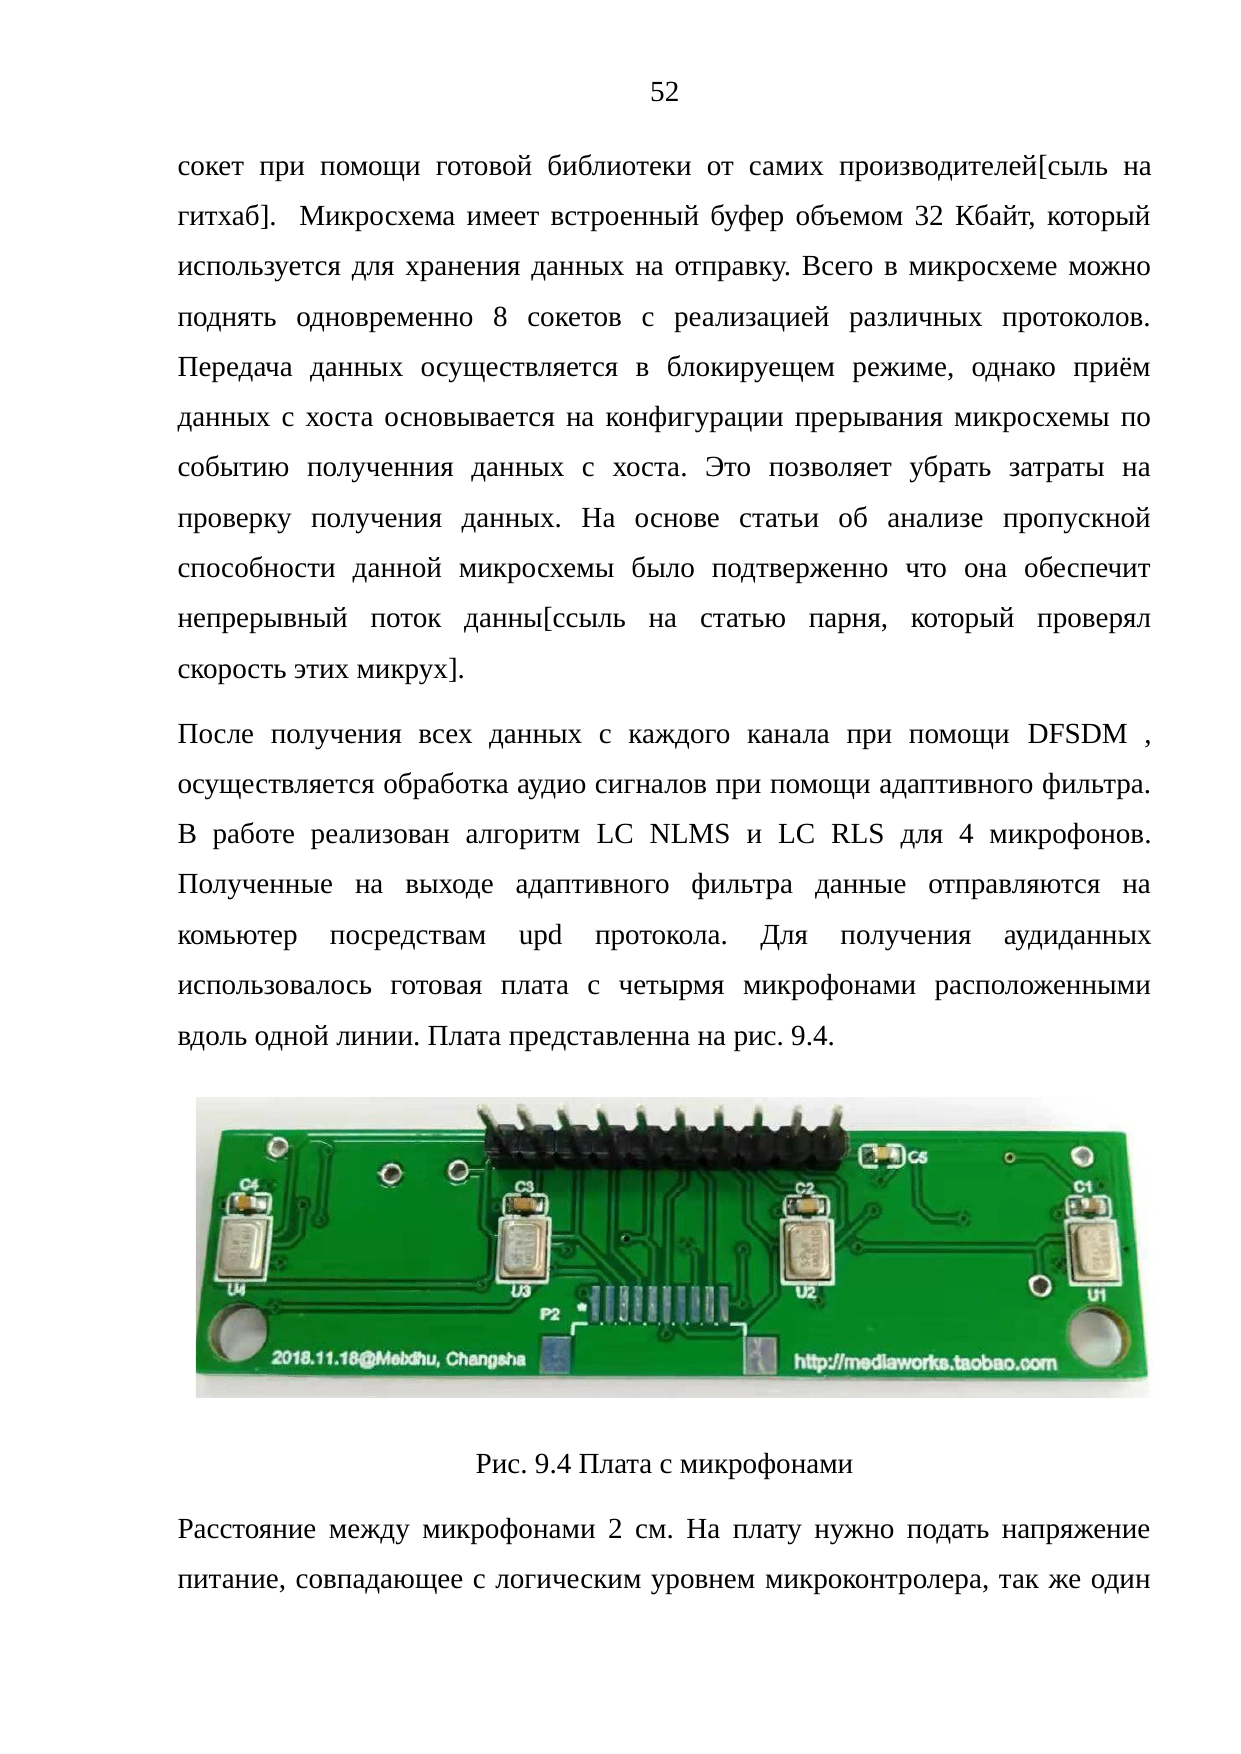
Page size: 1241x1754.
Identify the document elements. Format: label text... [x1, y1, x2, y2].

text Рис. 9.4 Плата с микрофонами [177, 1082, 1152, 1479]
text Расстояние между микрофонами 2 см. На плату нужно подать напряжение питание, совпадающее с логическим уровнем микроконтролера, так же один [177, 1511, 1152, 1594]
text сокет при помощи готовой библиотеки от самих производителей[сыль на гитхаб]. Микросхема имеет встроенный буфер объемом 32 Кбайт, который используется для хранения данных на отправку. Всего в микросхеме можно поднять одновременно 8 сокетов с реализацией различных протоколов. Передача данных осуществляется в блокируещем режиме, однако приём данных с хоста основывается на конфигурации прерывания микросхемы по событию полученния данных с хоста. Это позволяет убрать затраты на проверку получения данных. На основе статьи об анализе пропускной способности данной микросхемы было подтверженно что она обеспечит непрерывный поток данны[ссыль на статью парня, который проверял скорость этих микрух]. [177, 148, 1152, 684]
text После получения всех данных с каждого канала при помощи DFSDM , осуществляется обработка аудио сигналов при помощи адаптивного фильтра. В работе реализован алгоритм LC NLMS и LC RLS для 4 микрофонов. Полученные на выходе адаптивного фильтра данные отправляются на комьютер посредствам upd протокола. Для получения аудиданных использовалось готовая плата с четырмя микрофонами расположенными вдоль одной линии. Плата представленна на рис. 9.4. [177, 716, 1152, 1051]
picture [195, 1097, 1171, 1398]
